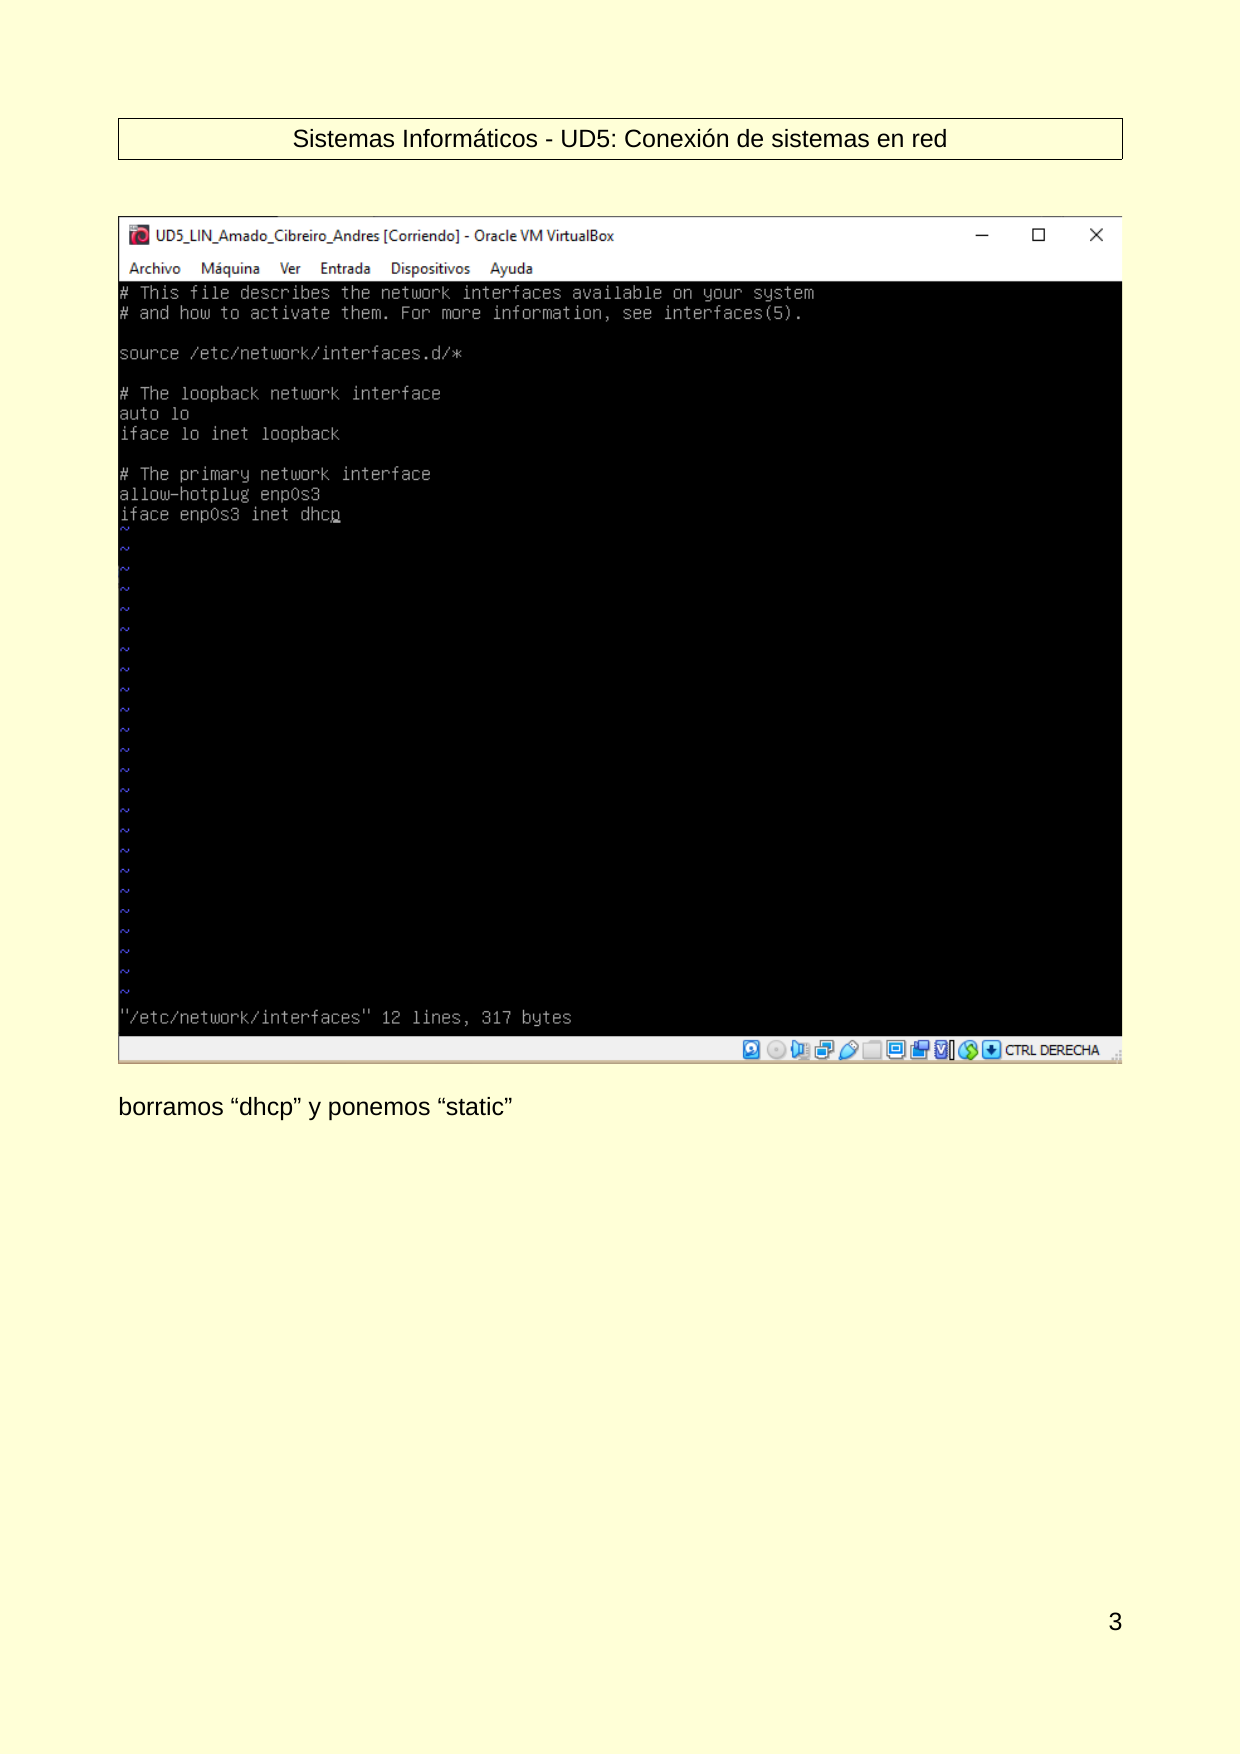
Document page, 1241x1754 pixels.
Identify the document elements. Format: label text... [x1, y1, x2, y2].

text borramos “dhcp” y ponemos “static” [118, 1092, 1122, 1121]
picture [118, 216, 1123, 1064]
